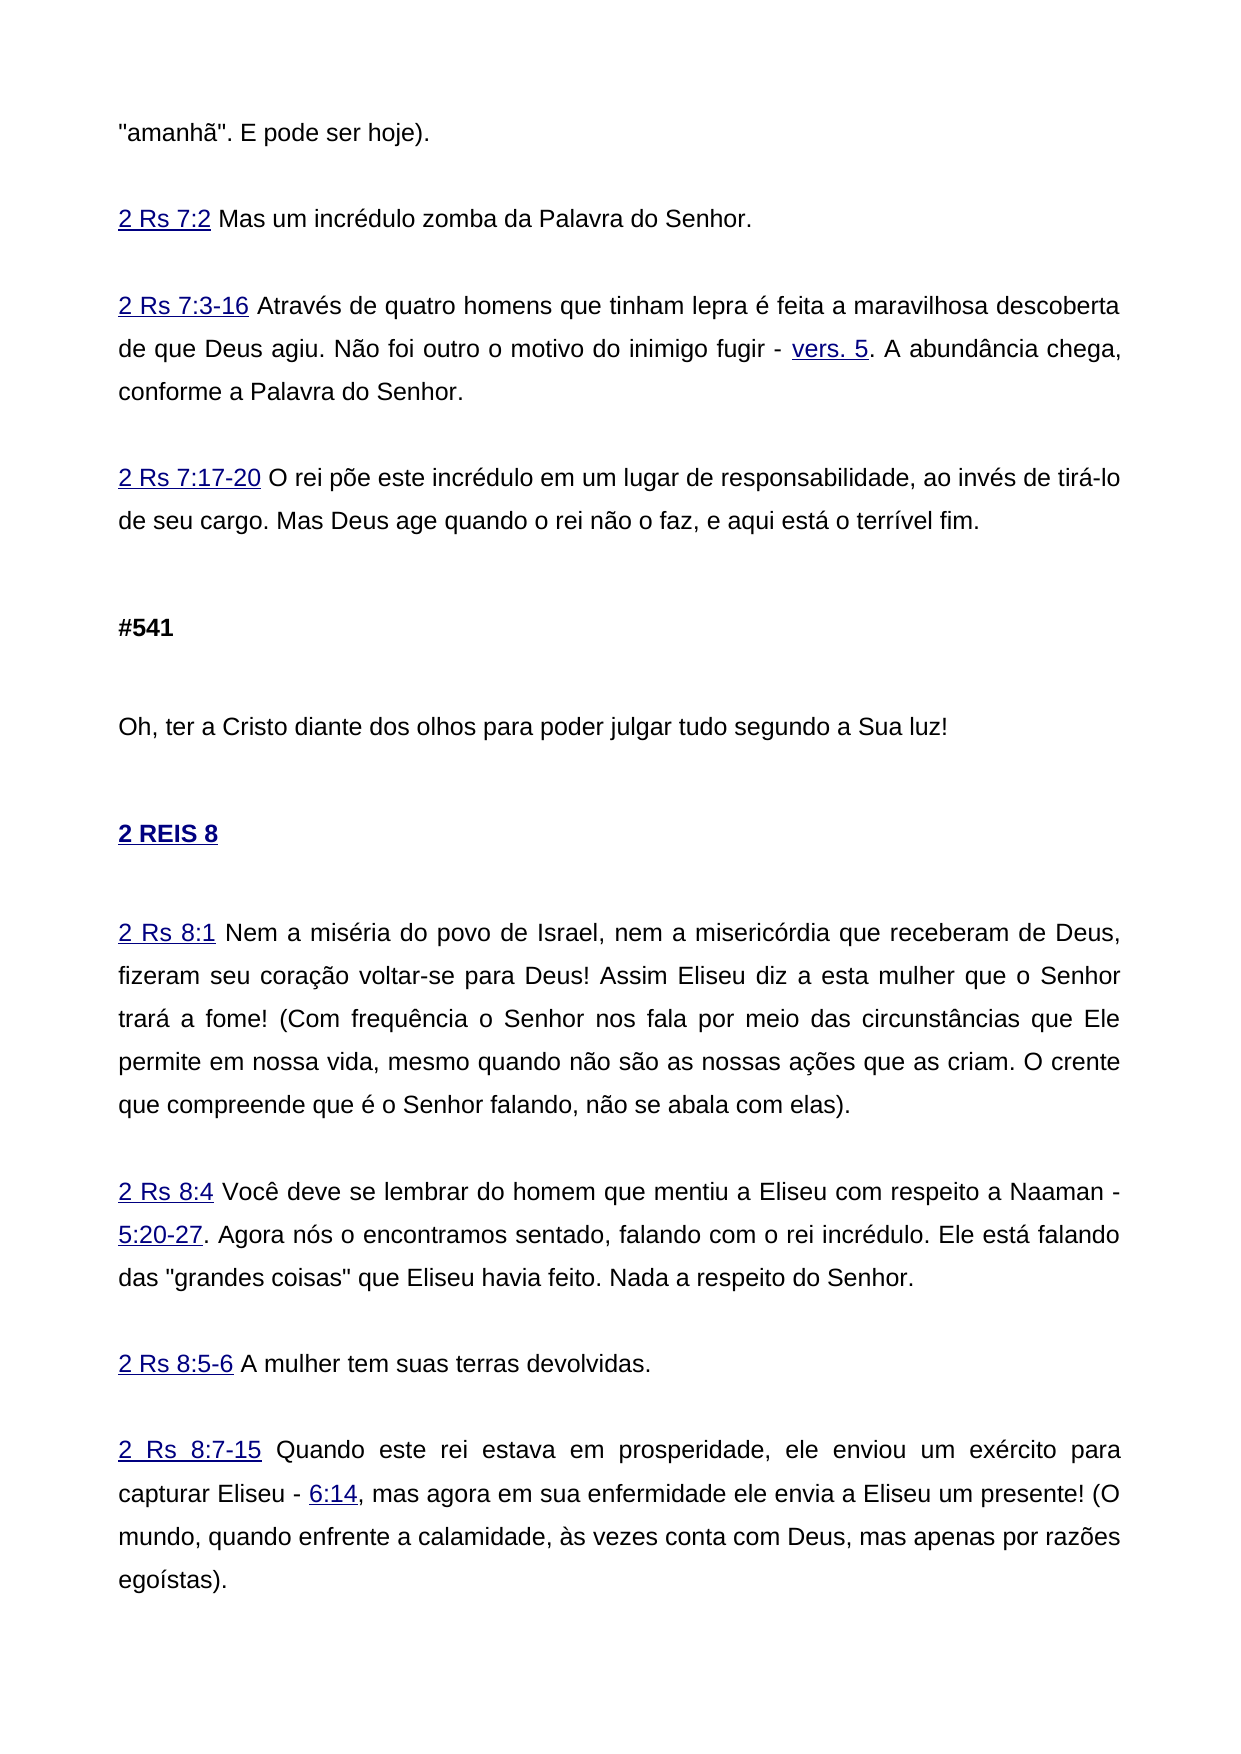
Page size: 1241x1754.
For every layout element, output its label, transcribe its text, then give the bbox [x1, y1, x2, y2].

text 2 Rs 7:17-20 O rei põe este incrédulo em um lugar de responsabilidade, ao invés de tirá-lo de seu cargo. Mas Deus age quando o rei não o faz, e aqui está o terrível fim. [118, 463, 1122, 535]
text 2 Rs 8:7-15 Quando este rei estava em prosperidade, ele enviou um exército para capturar Eliseu - 6:14, mas agora em sua enfermidade ele envia a Eliseu um presente! (O mundo, quando enfrente a calamidade, às vezes conta com Deus, mas apenas por razões egoístas). [118, 1435, 1122, 1593]
subtitle 2 REIS 8 [118, 819, 1122, 848]
text "amanhã". E pode ser hoje). [118, 118, 1122, 147]
text 2 Rs 8:5-6 A mulher tem suas terras devolvidas. [118, 1349, 1122, 1378]
text 2 Rs 8:1 Nem a miséria do povo de Israel, nem a misericórdia que receberam de Deus, fizeram seu coração voltar-se para Deus! Assim Eliseu diz a esta mulher que o Senhor trará a fome! (Com frequência o Senhor nos fala por meio das circunstâncias que Ele permite em nossa vida, mesmo quando não são as nossas ações que as criam. O crente que compreende que é o Senhor falando, não se abala com elas). [118, 918, 1122, 1119]
subtitle #541 [118, 613, 1122, 642]
text 2 Rs 7:3-16 Através de quatro homens que tinham lepra é feita a maravilhosa descoberta de que Deus agiu. Não foi outro o motivo do inimigo fugir - vers. 5. A abundância chega, conforme a Palavra do Senhor. [118, 291, 1122, 406]
text Oh, ter a Cristo diante dos olhos para poder julgar tudo segundo a Sua luz! [118, 712, 1122, 741]
text 2 Rs 7:2 Mas um incrédulo zomba da Palavra do Senhor. [118, 204, 1122, 233]
text 2 Rs 8:4 Você deve se lembrar do homem que mentiu a Eliseu com respeito a Naaman - 5:20-27. Agora nós o encontramos sentado, falando com o rei incrédulo. Ele está falando das "grandes coisas" que Eliseu havia feito. Nada a respeito do Senhor. [118, 1177, 1122, 1292]
